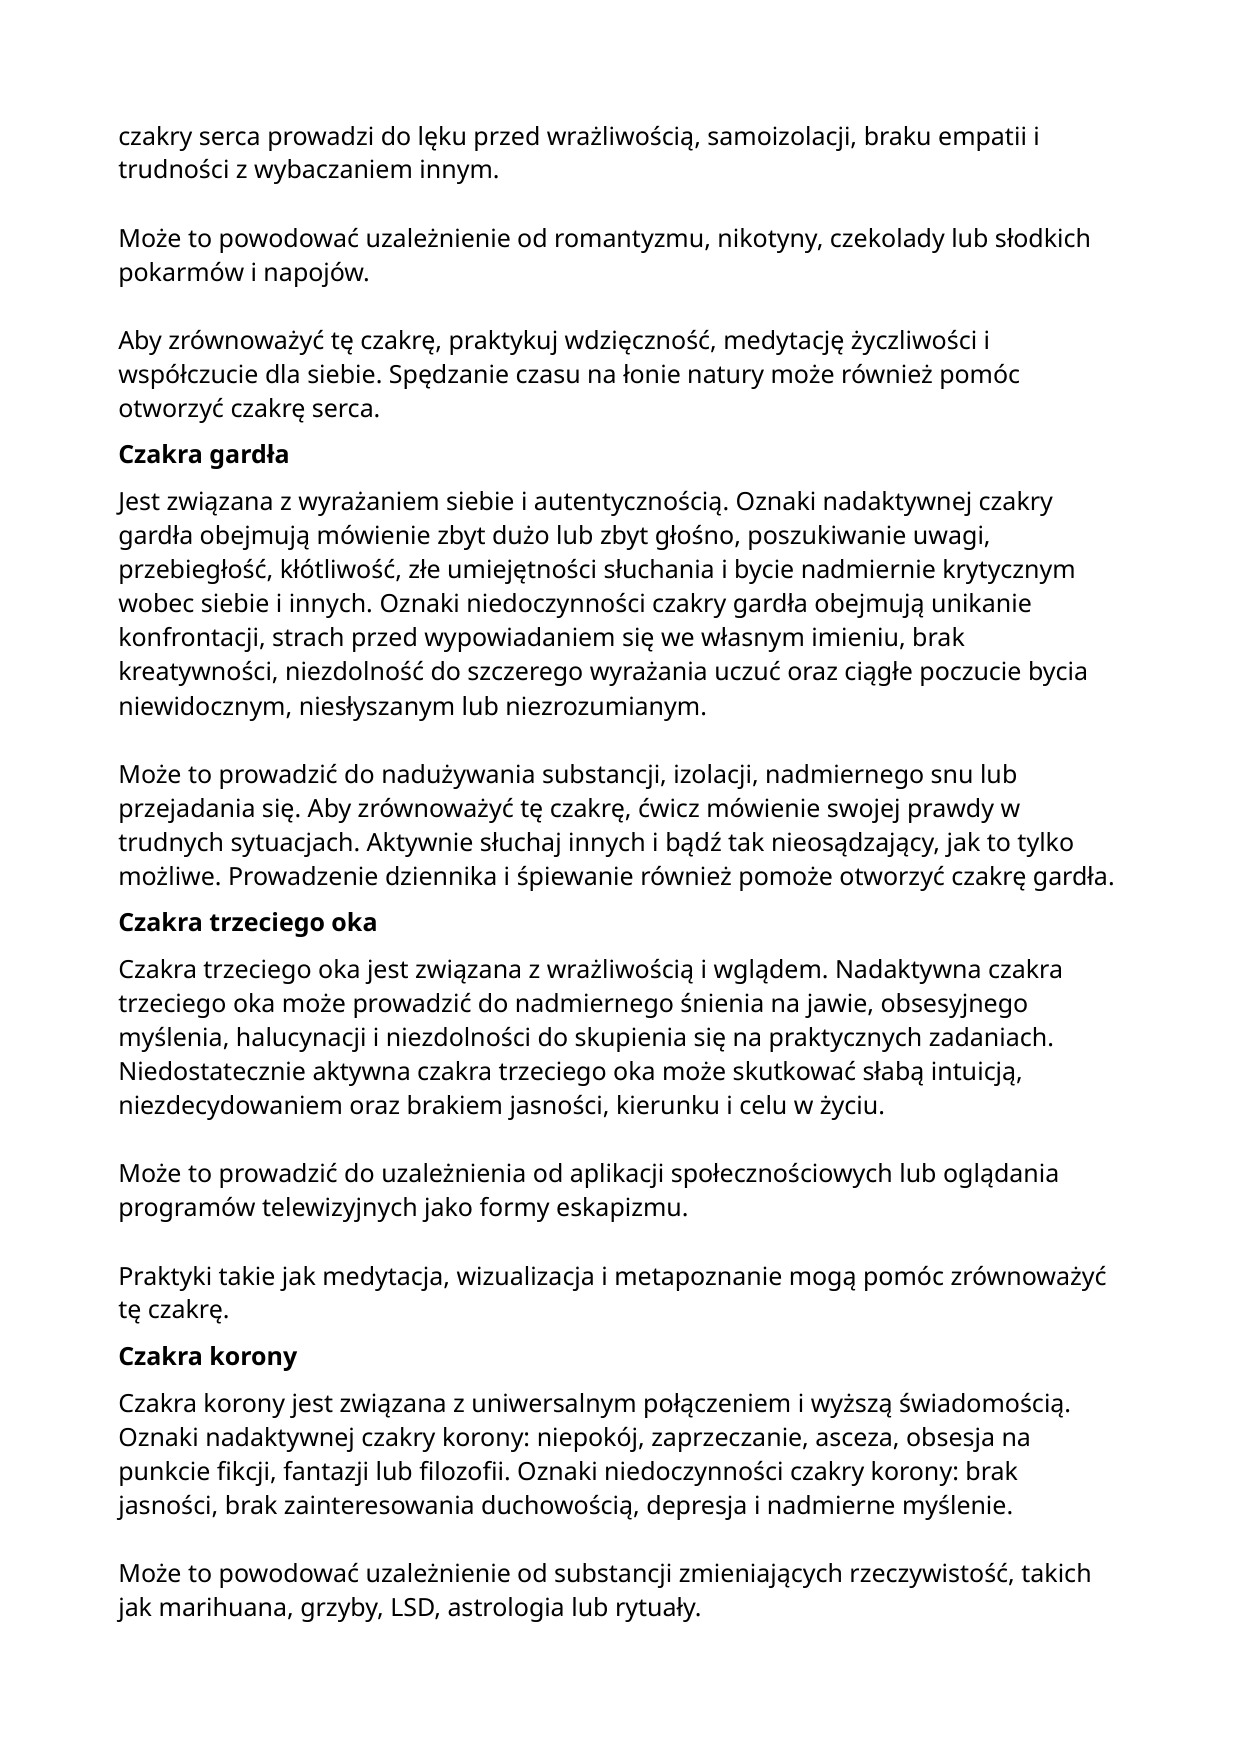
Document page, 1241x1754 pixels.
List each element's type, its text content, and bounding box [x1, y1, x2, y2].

subtitle Czakra trzeciego oka [118, 905, 1122, 939]
text Jest związana z wyrażaniem siebie i autentycznością. Oznaki nadaktywnej czakry gardła obejmują mówienie zbyt dużo lub zbyt głośno, poszukiwanie uwagi, przebiegłość, kłótliwość, złe umiejętności słuchania i bycie nadmiernie krytycznym wobec siebie i innych. Oznaki niedoczynności czakry gardła obejmują unikanie konfrontacji, strach przed wypowiadaniem się we własnym imieniu, brak kreatywności, niezdolność do szczerego wyrażania uczuć oraz ciągłe poczucie bycia niewidocznym, niesłyszanym lub niezrozumianym. [118, 484, 1122, 722]
subtitle Czakra korony [118, 1339, 1122, 1373]
text Czakra trzeciego oka jest związana z wrażliwością i wglądem. Nadaktywna czakra trzeciego oka może prowadzić do nadmiernego śnienia na jawie, obsesyjnego myślenia, halucynacji i niezdolności do skupienia się na praktycznych zadaniach. Niedostatecznie aktywna czakra trzeciego oka może skutkować słabą intuicją, niezdecydowaniem oraz brakiem jasności, kierunku i celu w życiu. [118, 952, 1122, 1122]
subtitle Czakra gardła [118, 437, 1122, 471]
text Może to prowadzić do nadużywania substancji, izolacji, nadmiernego snu lub przejadania się. Aby zrównoważyć tę czakrę, ćwicz mówienie swojej prawdy w trudnych sytuacjach. Aktywnie słuchaj innych i bądź tak nieosądzający, jak to tylko możliwe. Prowadzenie dziennika i śpiewanie również pomoże otworzyć czakrę gardła. [118, 756, 1122, 892]
text Aby zrównoważyć tę czakrę, praktykuj wdzięczność, medytację życzliwości i współczucie dla siebie. Spędzanie czasu na łonie natury może również pomóc otworzyć czakrę serca. [118, 322, 1122, 425]
text czakry serca prowadzi do lęku przed wrażliwością, samoizolacji, braku empatii i trudności z wybaczaniem innym. [118, 118, 1122, 186]
text Może to powodować uzależnienie od romantyzmu, nikotyny, czekolady lub słodkich pokarmów i napojów. [118, 220, 1122, 288]
text Może to powodować uzależnienie od substancji zmieniających rzeczywistość, takich jak marihuana, grzyby, LSD, astrologia lub rytuały. [118, 1556, 1122, 1624]
text Praktyki takie jak medytacja, wizualizacja i metapoznanie mogą pomóc zrównoważyć tę czakrę. [118, 1258, 1122, 1326]
text Może to prowadzić do uzależnienia od aplikacji społecznościowych lub oglądania programów telewizyjnych jako formy eskapizmu. [118, 1156, 1122, 1224]
text Czakra korony jest związana z uniwersalnym połączeniem i wyższą świadomością. Oznaki nadaktywnej czakry korony: niepokój, zaprzeczanie, asceza, obsesja na punkcie fikcji, fantazji lub filozofii. Oznaki niedoczynności czakry korony: brak jasności, brak zainteresowania duchowością, depresja i nadmierne myślenie. [118, 1385, 1122, 1522]
